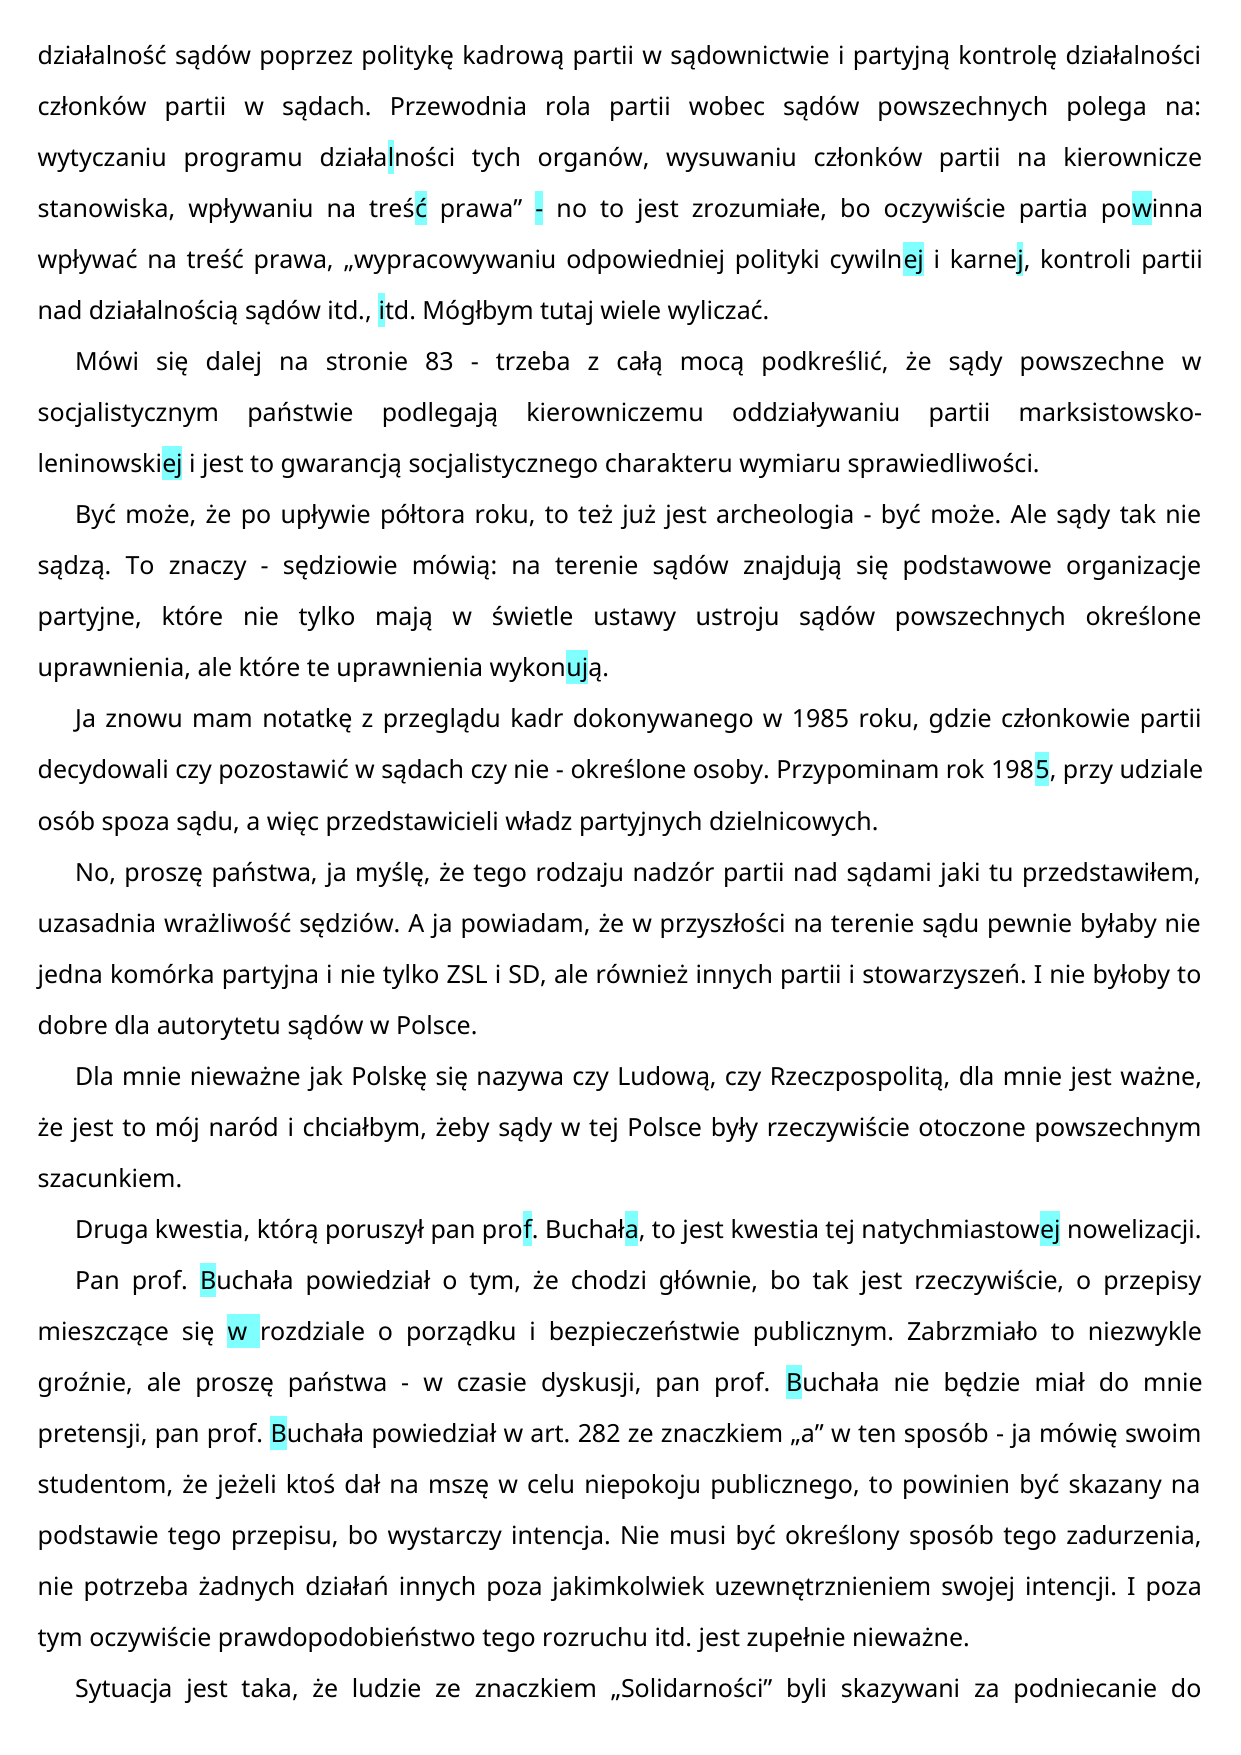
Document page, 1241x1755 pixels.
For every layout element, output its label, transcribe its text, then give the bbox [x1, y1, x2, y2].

text No, proszę państwa, ja myślę, że tego rodzaju nadzór partii nad sądami jaki tu przedstawiłem, uzasadnia wrażliwość sędziów. A ja powiadam, że w przyszłości na terenie sądu pewnie byłaby nie jedna komórka partyjna i nie tylko ZSL i SD, ale również innych partii i stowarzyszeń. I nie byłoby to dobre dla autorytetu sądów w Polsce. [37, 854, 1203, 1041]
text Ja znowu mam notatkę z przeglądu kadr dokonywanego w 1985 roku, gdzie członkowie partii decydowali czy pozostawić w sądach czy nie - określone osoby. Przypominam rok 1985, przy udziale osób spoza sądu, a więc przedstawicieli władz partyjnych dzielnicowych. [37, 701, 1203, 837]
text Mówi się dalej na stronie 83 - trzeba z całą mocą podkreślić, że sądy powszechne w socjalistycznym państwie podlegają kierowniczemu oddziaływaniu partii marksistowsko-leninowskiej i jest to gwarancją socjalistycznego charakteru wymiaru sprawiedliwości. [37, 344, 1203, 480]
text Druga kwestia, którą poruszył pan prof. Buchała, to jest kwestia tej natychmiastowej nowelizacji. [37, 1211, 1203, 1246]
text Być może, że po upływie półtora roku, to też już jest archeologia - być może. Ale sądy tak nie sądzą. To znaczy - sędziowie mówią: na terenie sądów znajdują się podstawowe organizacje partyjne, które nie tylko mają w świetle ustawy ustroju sądów powszechnych określone uprawnienia, ale które te uprawnienia wykonują. [37, 497, 1203, 684]
text Sytuacja jest taka, że ludzie ze znaczkiem „Solidarności” byli skazywani za podniecanie do [37, 1671, 1203, 1705]
text Dla mnie nieważne jak Polskę się nazywa czy Ludową, czy Rzeczpospolitą, dla mnie jest ważne, że jest to mój naród i chciałbym, żeby sądy w tej Polsce były rzeczywiście otoczone powszechnym szacunkiem. [37, 1058, 1203, 1194]
text Pan prof. Buchała powiedział o tym, że chodzi głównie, bo tak jest rzeczywiście, o przepisy mieszczące się w rozdziale o porządku i bezpieczeństwie publicznym. Zabrzmiało to niezwykle groźnie, ale proszę państwa - w czasie dyskusji, pan prof. Buchała nie będzie miał do mnie pretensji, pan prof. Buchała powiedział w art. 282 ze znaczkiem „a” w ten sposób - ja mówię swoim studentom, że jeżeli ktoś dał na mszę w celu niepokoju publicznego, to powinien być skazany na podstawie tego przepisu, bo wystarczy intencja. Nie musi być określony sposób tego zadurzenia, nie potrzeba żadnych działań innych poza jakimkolwiek uzewnętrznieniem swojej intencji. I poza tym oczywiście prawdopodobieństwo tego rozruchu itd. jest zupełnie nieważne. [37, 1262, 1203, 1654]
text działalność sądów poprzez politykę kadrową partii w sądownictwie i partyjną kontrolę działalności członków partii w sądach. Przewodnia rola partii wobec sądów powszechnych polega na: wytyczaniu programu działalności tych organów, wysuwaniu członków partii na kierownicze stanowiska, wpływaniu na treść prawa” - no to jest zrozumiałe, bo oczywiście partia powinna wpływać na treść prawa, „wypracowywaniu odpowiedniej polityki cywilnej i karnej, kontroli partii nad działalnością sądów itd., itd. Mógłbym tutaj wiele wyliczać. [37, 37, 1203, 327]
